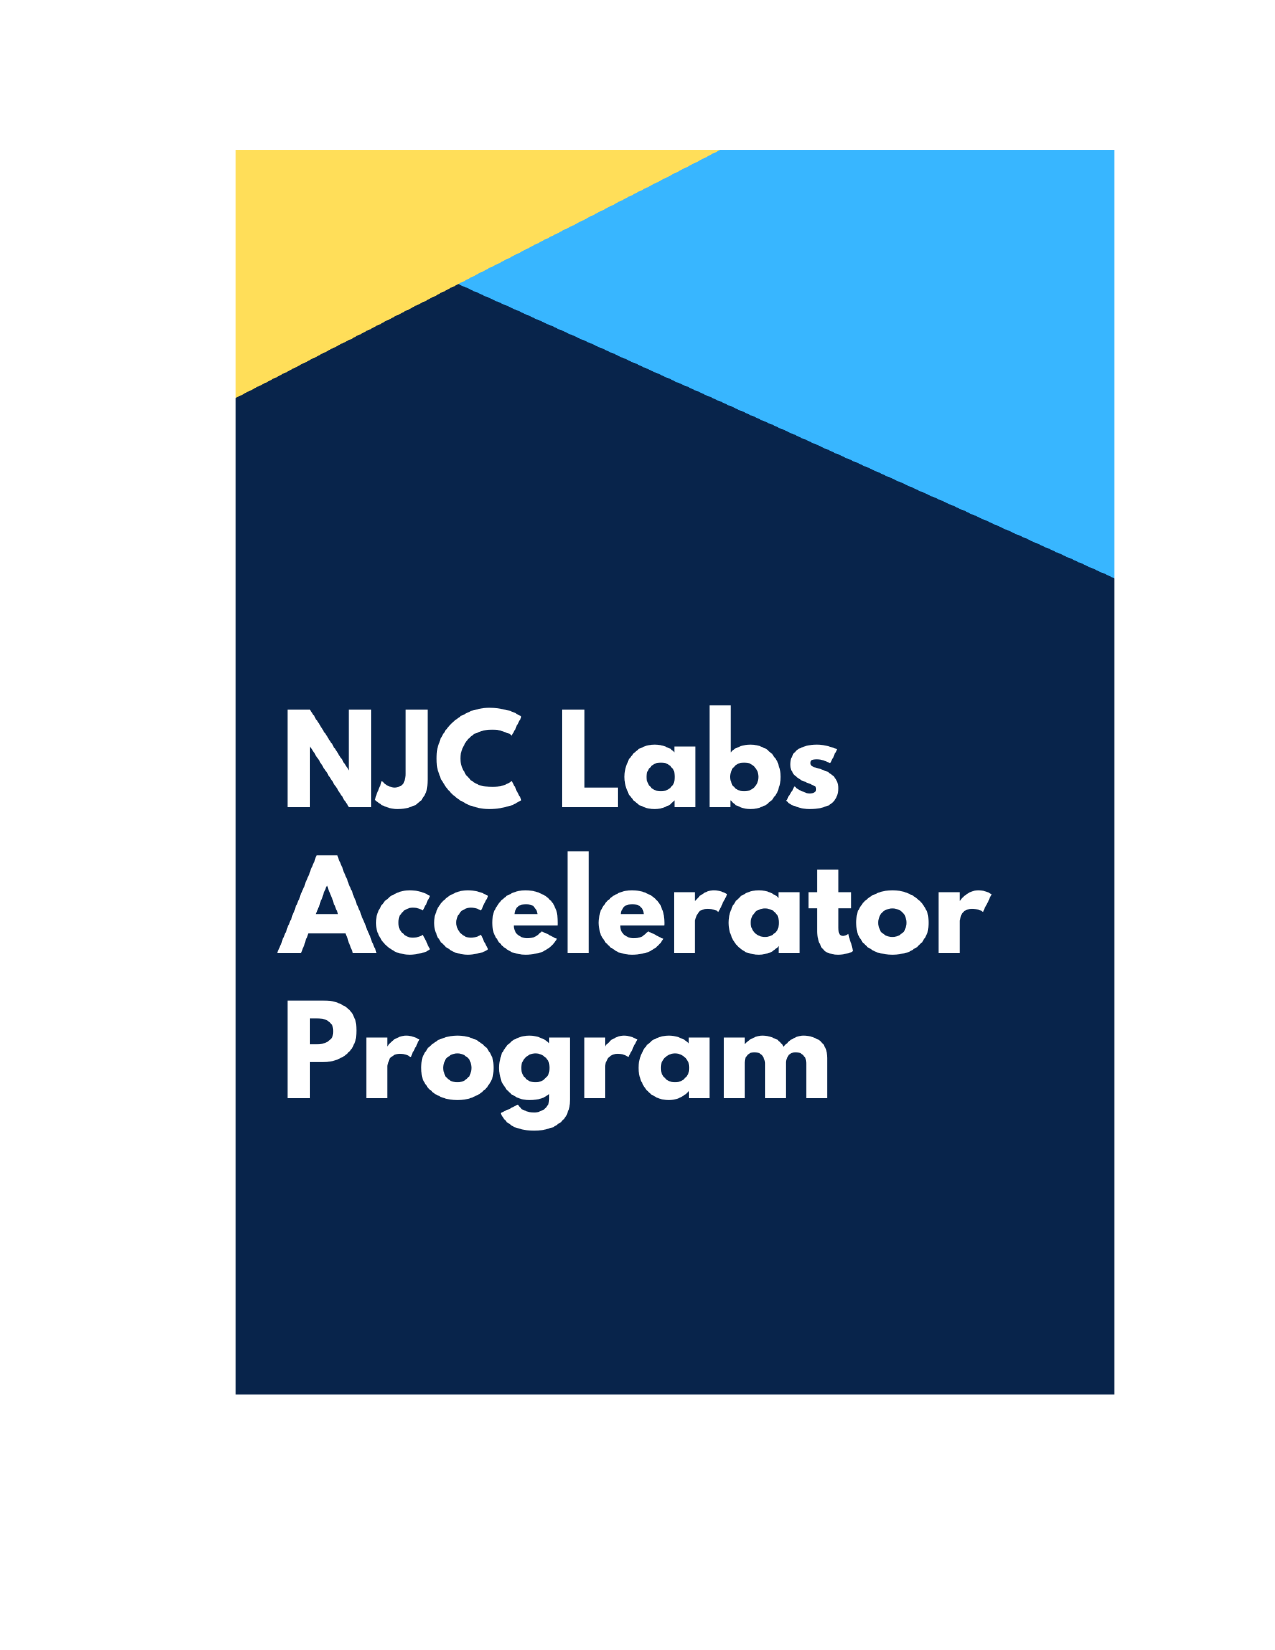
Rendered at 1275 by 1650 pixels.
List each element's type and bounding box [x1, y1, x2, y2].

picture [235, 150, 1115, 1395]
